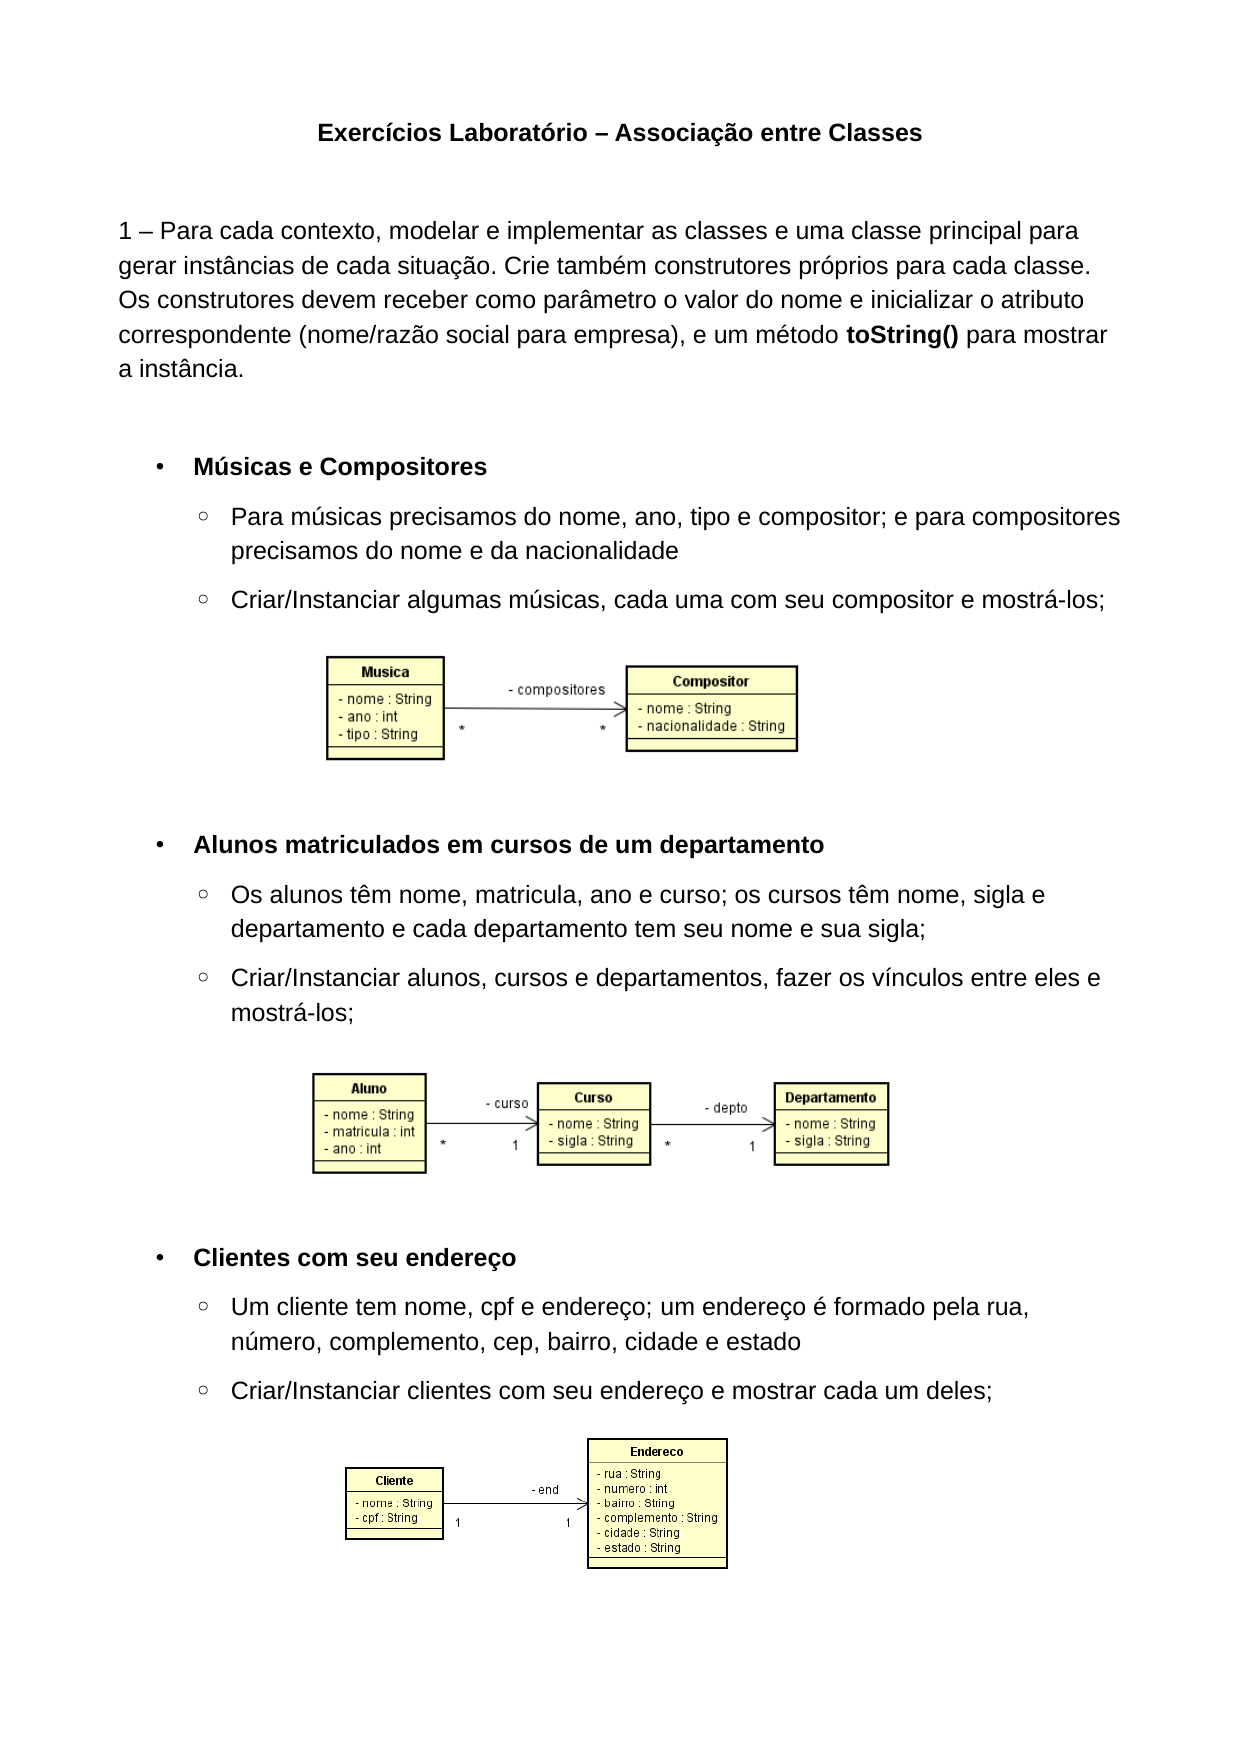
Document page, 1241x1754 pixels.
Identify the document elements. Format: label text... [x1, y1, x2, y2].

text 1 – Para cada contexto, modelar e implementar as classes e uma classe principal para gerar instâncias de cada situação. Crie também construtores próprios para cada classe. Os construtores devem receber como parâmetro o valor do nome e inicializar o atributo correspondente (nome/razão social para empresa), e um método toString() para mostrar a instância. [118, 216, 1122, 383]
list Um cliente tem nome, cpf e endereço; um endereço é formado pela rua, número, complemento, cep, bairro, cidade e estado [193, 1292, 1122, 1356]
picture [329, 1424, 747, 1580]
text Exercícios Laboratório – Associação entre Classes [118, 118, 1122, 147]
list Clientes com seu endereço [156, 1243, 1122, 1272]
list Criar/Instanciar algumas músicas, cada uma com seu compositor e mostrá-los; [193, 585, 1122, 614]
list Criar/Instanciar clientes com seu endereço e mostrar cada um deles; [193, 1376, 1122, 1405]
list Os alunos têm nome, matricula, ano e curso; os cursos têm nome, sigla e departamento e cada departamento tem seu nome e sua sigla; [193, 880, 1122, 943]
list Músicas e Compositores [156, 452, 1122, 481]
picture [311, 635, 811, 772]
list Para músicas precisamos do nome, ano, tipo e compositor; e para compositores precisamos do nome e da nacionalidade [193, 501, 1122, 565]
list Alunos matriculados em cursos de um departamento [156, 831, 1122, 859]
picture [300, 1065, 904, 1192]
list Criar/Instanciar alunos, cursos e departamentos, fazer os vínculos entre eles e mostrá-los; [193, 963, 1122, 1027]
